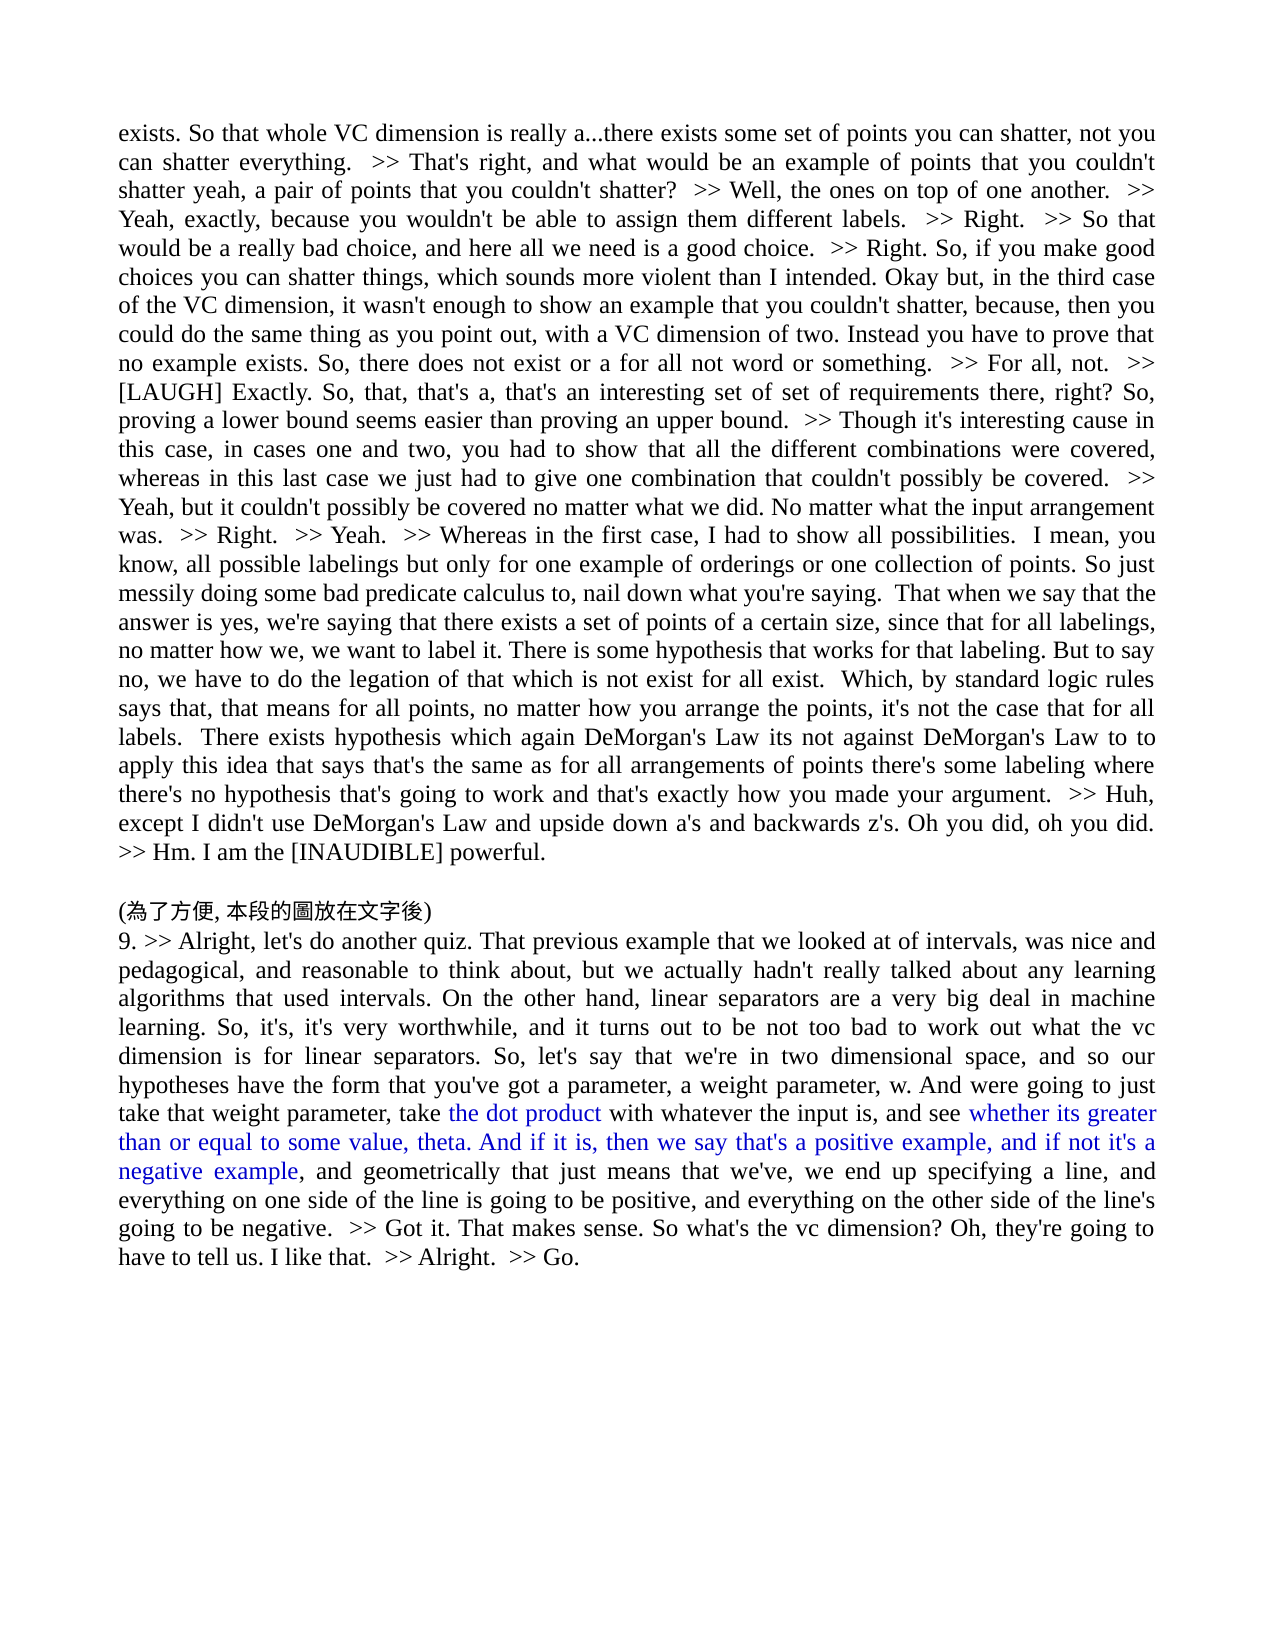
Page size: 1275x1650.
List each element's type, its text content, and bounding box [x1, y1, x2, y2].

text exists. So that whole VC dimension is really a...there exists some set of points you can shatter, not you can shatter everything. >> That's right, and what would be an example of points that you couldn't shatter yeah, a pair of points that you couldn't shatter? >> Well, the ones on top of one another. >> Yeah, exactly, because you wouldn't be able to assign them different labels. >> Right. >> So that would be a really bad choice, and here all we need is a good choice. >> Right. So, if you make good choices you can shatter things, which sounds more violent than I intended. Okay but, in the third case of the VC dimension, it wasn't enough to show an example that you couldn't shatter, because, then you could do the same thing as you point out, with a VC dimension of two. Instead you have to prove that no example exists. So, there does not exist or a for all not word or something. >> For all, not. >> [LAUGH] Exactly. So, that, that's a, that's an interesting set of set of requirements there, right? So, proving a lower bound seems easier than proving an upper bound. >> Though it's interesting cause in this case, in cases one and two, you had to show that all the different combinations were covered, whereas in this last case we just had to give one combination that couldn't possibly be covered. >> Yeah, but it couldn't possibly be covered no matter what we did. No matter what the input arrangement was. >> Right. >> Yeah. >> Whereas in the first case, I had to show all possibilities. I mean, you know, all possible labelings but only for one example of orderings or one collection of points. So just messily doing some bad predicate calculus to, nail down what you're saying. That when we say that the answer is yes, we're saying that there exists a set of points of a certain size, since that for all labelings, no matter how we, we want to label it. There is some hypothesis that works for that labeling. But to say no, we have to do the legation of that which is not exist for all exist. Which, by standard logic rules says that, that means for all points, no matter how you arrange the points, it's not the case that for all labels. There exists hypothesis which again DeMorgan's Law its not against DeMorgan's Law to to apply this idea that says that's the same as for all arrangements of points there's some labeling where there's no hypothesis that's going to work and that's exactly how you made your argument. >> Huh, except I didn't use DeMorgan's Law and upside down a's and backwards z's. Oh you did, oh you did. >> Hm. I am the [INAUDIBLE] powerful. [118, 118, 1157, 866]
text (為了方便, 本段的圖放在文字後) [118, 894, 1157, 926]
text 9. >> Alright, let's do another quiz. That previous example that we looked at of intervals, was nice and pedagogical, and reasonable to think about, but we actually hadn't really talked about any learning algorithms that used intervals. On the other hand, linear separators are a very big deal in machine learning. So, it's, it's very worthwhile, and it turns out to be not too bad to work out what the vc dimension is for linear separators. So, let's say that we're in two dimensional space, and so our hypotheses have the form that you've got a parameter, a weight parameter, w. And were going to just take that weight parameter, take the dot product with whatever the input is, and see whether its greater than or equal to some value, theta. And if it is, then we say that's a positive example, and if not it's a negative example, and geometrically that just means that we've, we end up specifying a line, and everything on one side of the line is going to be positive, and everything on the other side of the line's going to be negative. >> Got it. That makes sense. So what's the vc dimension? Oh, they're going to have to tell us. I like that. >> Alright. >> Go. [118, 926, 1157, 1271]
